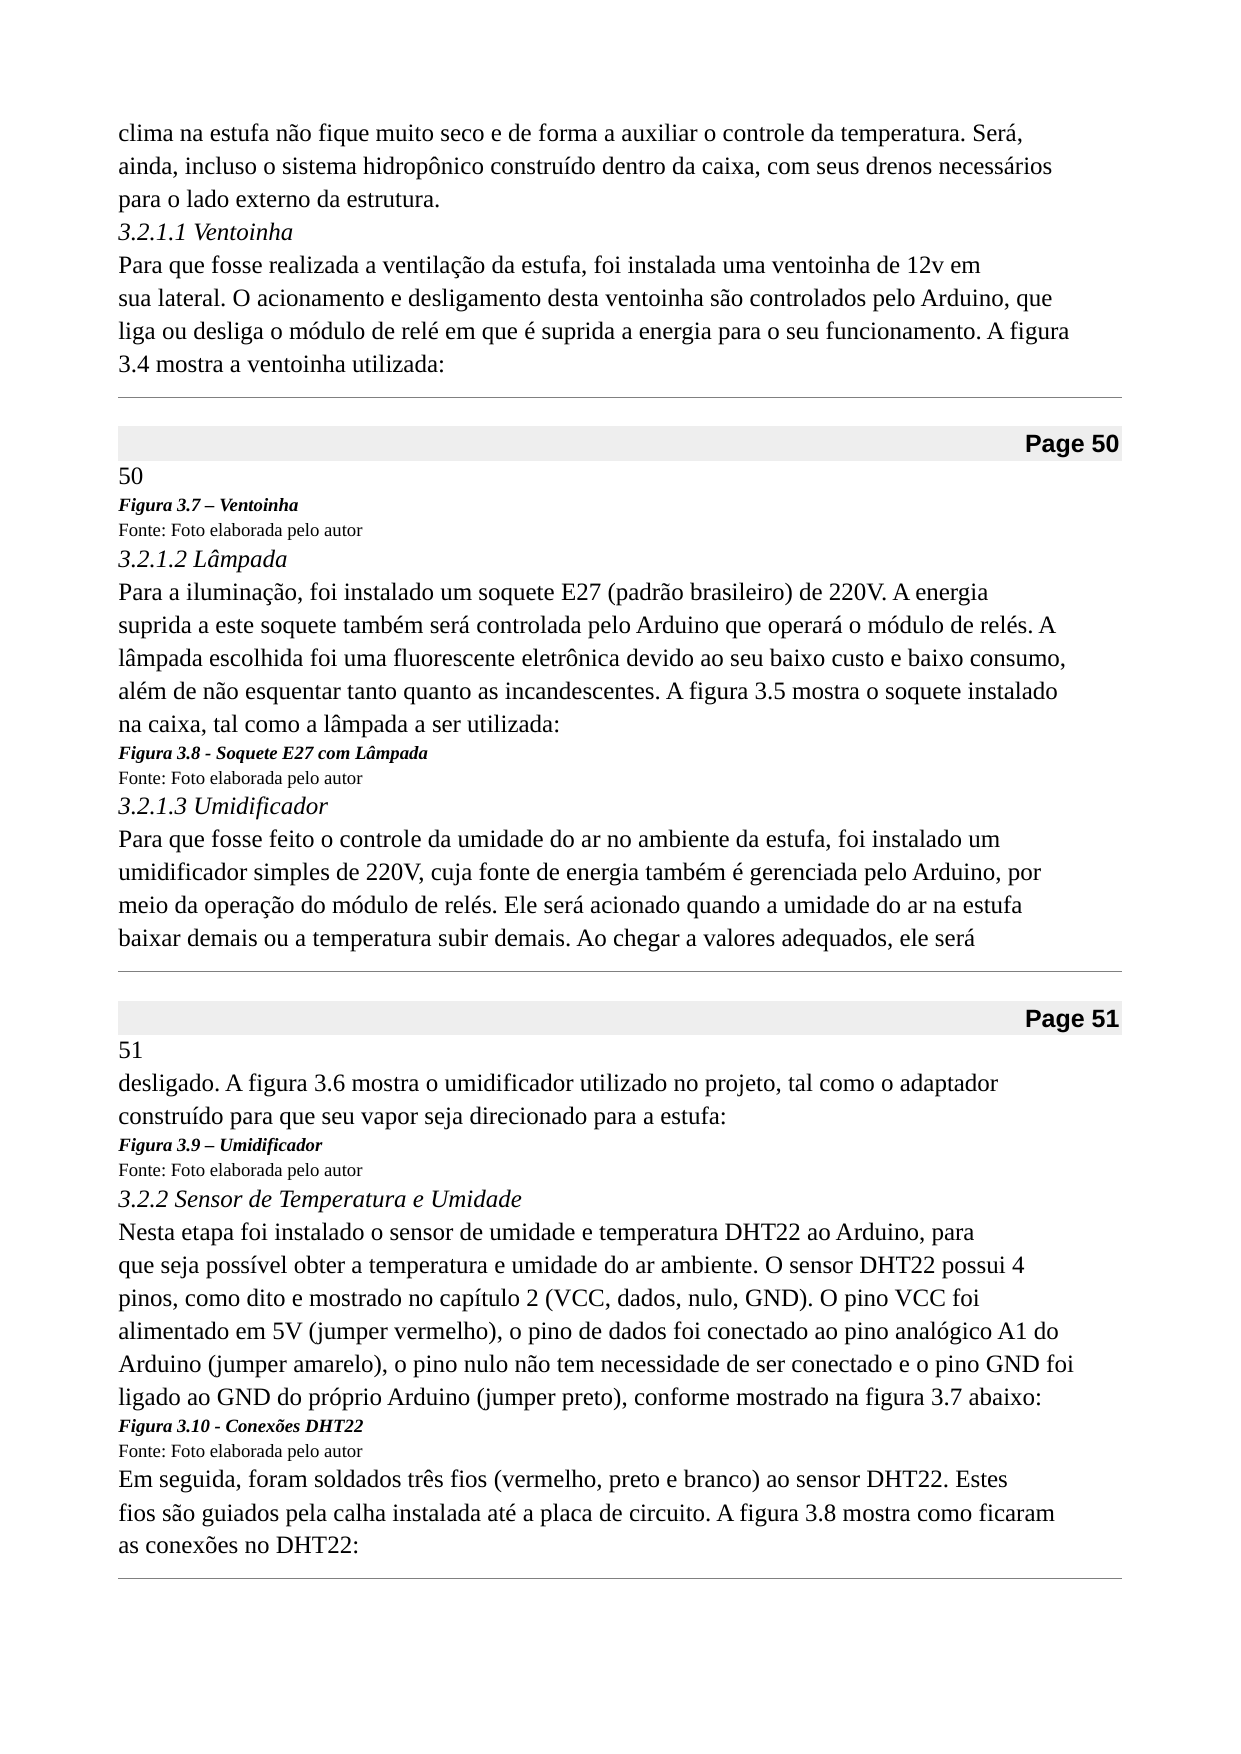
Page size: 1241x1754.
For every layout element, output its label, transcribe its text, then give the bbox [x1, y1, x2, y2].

text baixar demais ou a temperatura subir demais. Ao chegar a valores adequados, ele será [118, 923, 1122, 952]
text para o lado externo da estrutura. [118, 184, 1122, 213]
text 3.2.1.1 Ventoinha [118, 217, 1122, 246]
text 3.2.1.2 Lâmpada [118, 544, 1122, 572]
text as conexões no DHT22: [118, 1531, 1122, 1559]
text 51 [118, 1035, 1122, 1064]
text suprida a este soquete também será controlada pelo Arduino que operará o módulo de relés. A [118, 610, 1122, 638]
text umidificador simples de 220V, cuja fonte de energia também é gerenciada pelo Arduino, por [118, 857, 1122, 886]
text 3.2.2 Sensor de Temperatura e Umidade [118, 1184, 1122, 1213]
text lâmpada escolhida foi uma fluorescente eletrônica devido ao seu baixo custo e baixo consumo, [118, 643, 1122, 671]
text 50 [118, 461, 1122, 490]
text meio da operação do módulo de relés. Ele será acionado quando a umidade do ar na estufa [118, 890, 1122, 919]
text Figura 3.7 – Ventoinha [118, 494, 1122, 516]
text desligado. A figura 3.6 mostra o umidificador utilizado no projeto, tal como o adaptador [118, 1068, 1122, 1097]
table_header Page 50 [118, 426, 1122, 461]
text Fonte: Foto elaborada pelo autor [118, 1440, 1122, 1461]
text alimentado em 5V (jumper vermelho), o pino de dados foi conectado ao pino analógico A1 do [118, 1316, 1122, 1345]
text 3.2.1.3 Umidificador [118, 791, 1122, 820]
text na caixa, tal como a lâmpada a ser utilizada: [118, 709, 1122, 737]
text Figura 3.10 - Conexões DHT22 [118, 1415, 1122, 1437]
text construído para que seu vapor seja direcionado para a estufa: [118, 1101, 1122, 1130]
text Para que fosse realizada a ventilação da estufa, foi instalada uma ventoinha de 12v em [118, 250, 1122, 279]
text clima na estufa não fique muito seco e de forma a auxiliar o controle da temperatura. Será, [118, 118, 1122, 147]
text além de não esquentar tanto quanto as incandescentes. A figura 3.5 mostra o soquete instalado [118, 676, 1122, 704]
text Fonte: Foto elaborada pelo autor [118, 519, 1122, 540]
text sua lateral. O acionamento e desligamento desta ventoinha são controlados pelo Arduino, que [118, 283, 1122, 312]
text Nesta etapa foi instalado o sensor de umidade e temperatura DHT22 ao Arduino, para [118, 1217, 1122, 1246]
text ainda, incluso o sistema hidropônico construído dentro da caixa, com seus drenos necessários [118, 151, 1122, 180]
text Para a iluminação, foi instalado um soquete E27 (padrão brasileiro) de 220V. A energia [118, 577, 1122, 605]
text Figura 3.9 – Umidificador [118, 1134, 1122, 1156]
text que seja possível obter a temperatura e umidade do ar ambiente. O sensor DHT22 possui 4 [118, 1250, 1122, 1279]
text Em seguida, foram soldados três fios (vermelho, preto e branco) ao sensor DHT22. Estes [118, 1464, 1122, 1493]
text liga ou desliga o módulo de relé em que é suprida a energia para o seu funcionamento. A figura [118, 316, 1122, 345]
text pinos, como dito e mostrado no capítulo 2 (VCC, dados, nulo, GND). O pino VCC foi [118, 1283, 1122, 1312]
text Fonte: Foto elaborada pelo autor [118, 767, 1122, 788]
text Figura 3.8 - Soquete E27 com Lâmpada [118, 742, 1122, 763]
text Arduino (jumper amarelo), o pino nulo não tem necessidade de ser conectado e o pino GND foi [118, 1349, 1122, 1378]
text ligado ao GND do próprio Arduino (jumper preto), conforme mostrado na figura 3.7 abaixo: [118, 1382, 1122, 1411]
text Para que fosse feito o controle da umidade do ar no ambiente da estufa, foi instalado um [118, 824, 1122, 853]
text Fonte: Foto elaborada pelo autor [118, 1159, 1122, 1181]
table_header Page 51 [118, 1001, 1122, 1035]
text 3.4 mostra a ventoinha utilizada: [118, 349, 1122, 378]
text fios são guiados pela calha instalada até a placa de circuito. A figura 3.8 mostra como ficaram [118, 1498, 1122, 1526]
